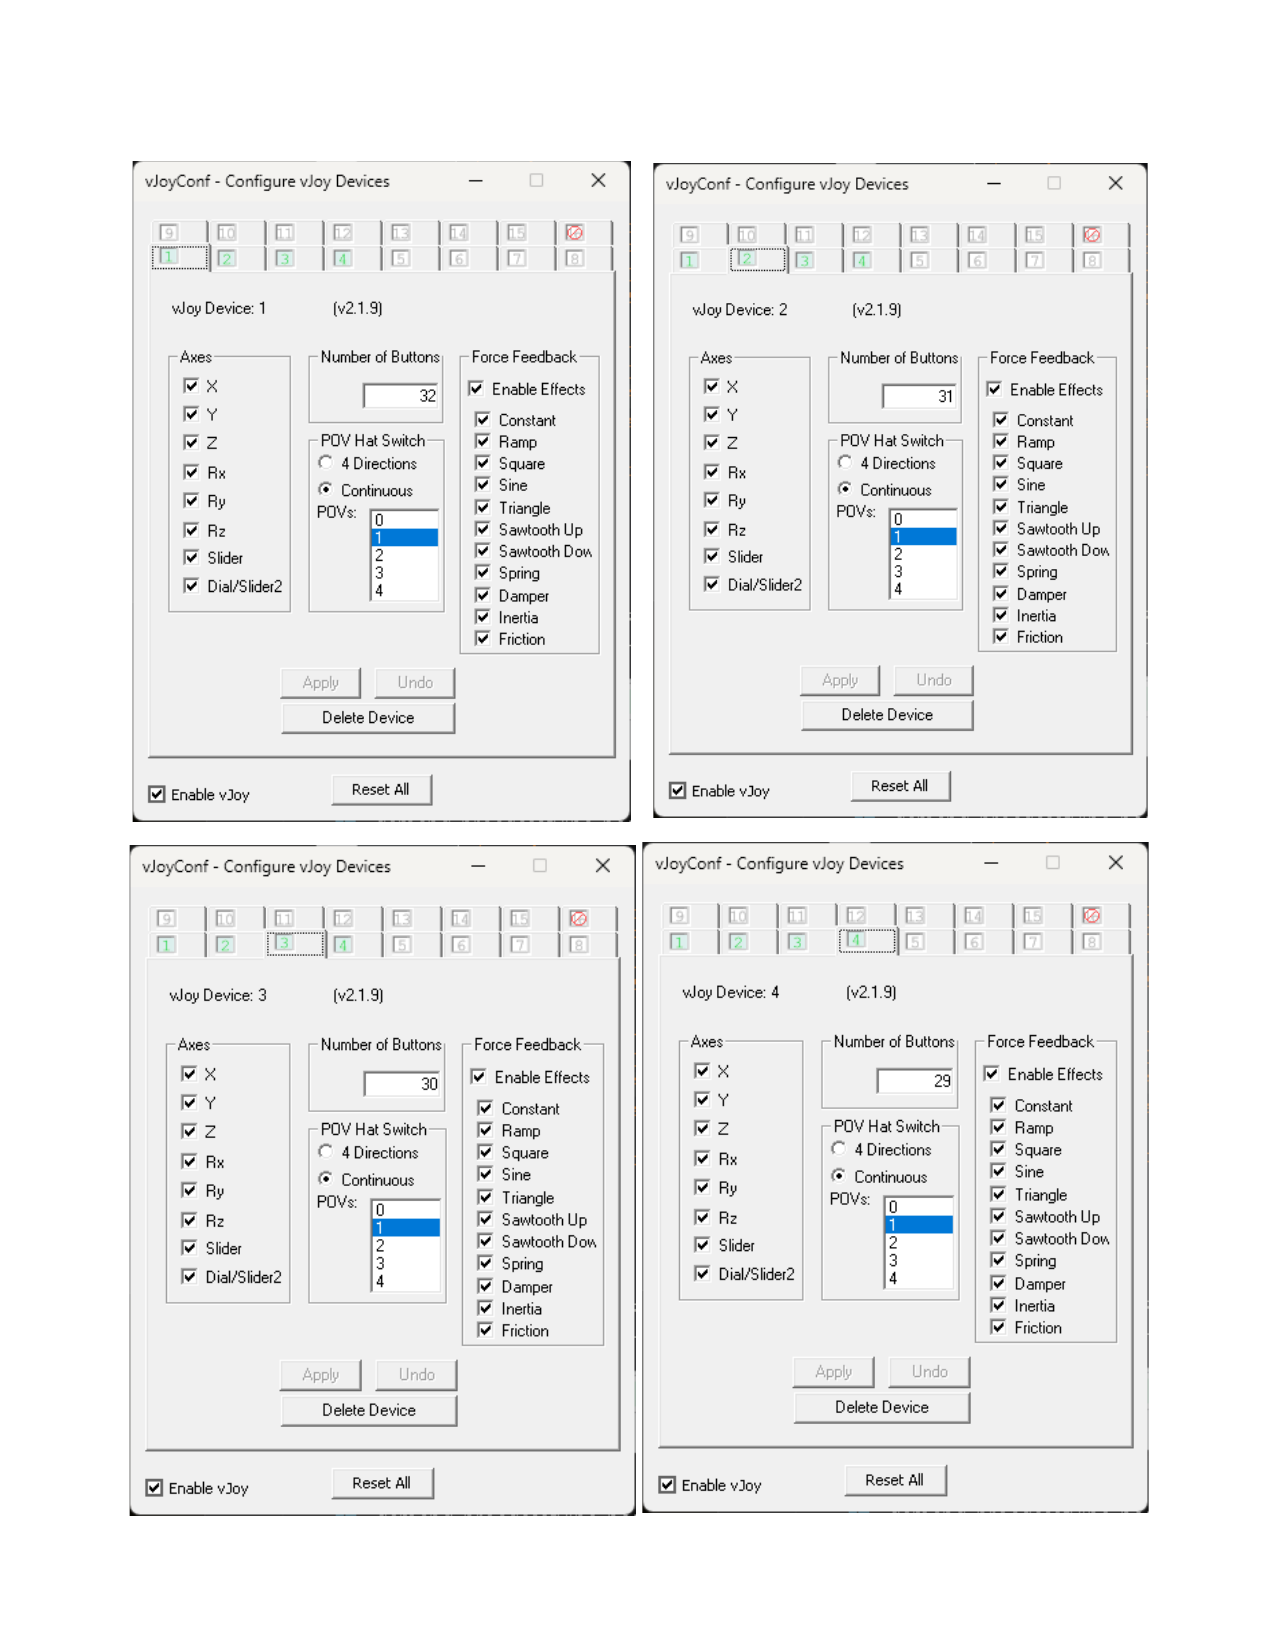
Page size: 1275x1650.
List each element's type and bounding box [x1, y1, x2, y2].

picture [642, 842, 1149, 1513]
picture [653, 163, 1148, 818]
picture [132, 161, 631, 822]
picture [129, 845, 636, 1516]
